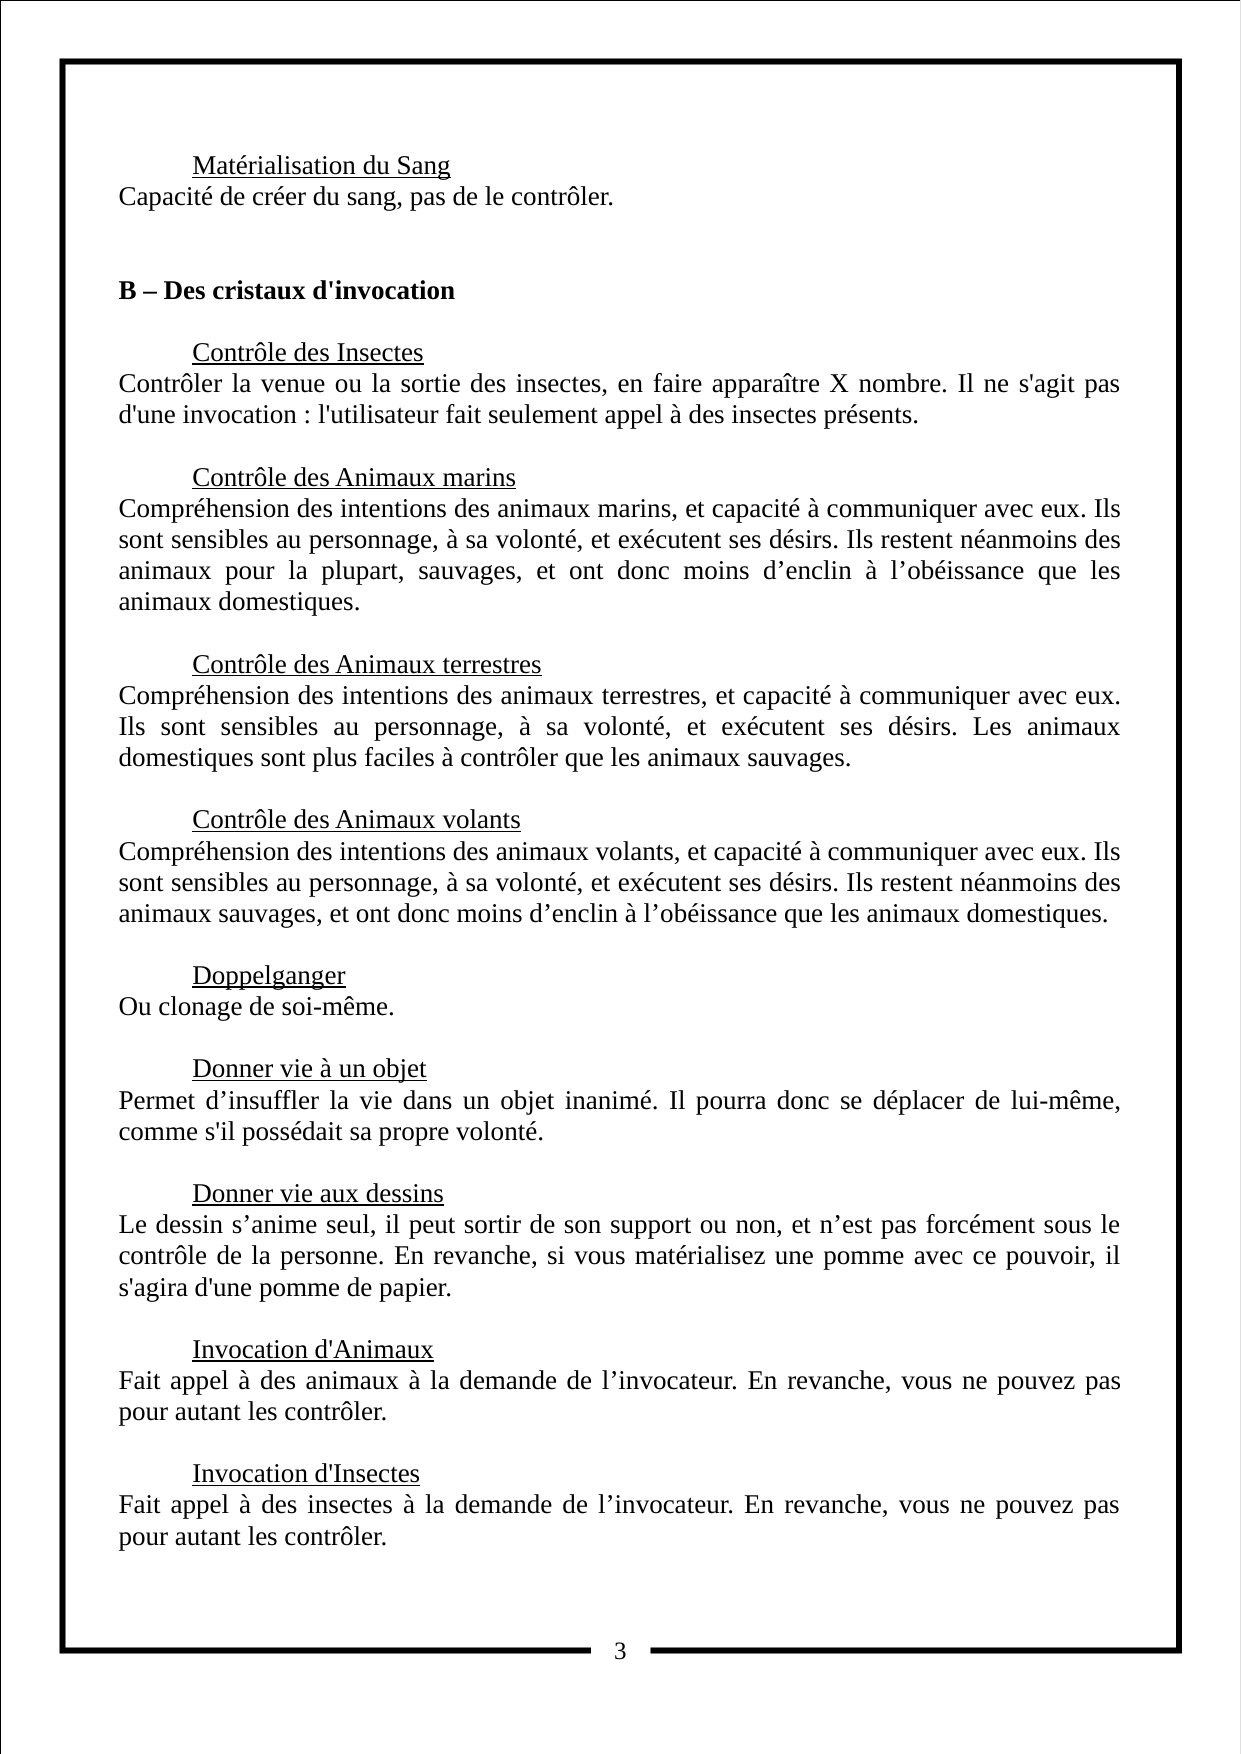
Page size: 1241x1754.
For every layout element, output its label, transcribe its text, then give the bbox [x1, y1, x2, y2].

text Contrôle des Insectes [118, 336, 1122, 367]
text Contrôle des Animaux volants [118, 803, 1122, 834]
text Doppelganger [118, 959, 1122, 990]
text B – Des cristaux d'invocation [118, 274, 1122, 305]
text Le dessin s’anime seul, il peut sortir de son support ou non, et n’est pas forcément sous le contrôle de la personne. En revanche, si vous matérialisez une pomme avec ce pouvoir, il s'agira d'une pomme de papier. [118, 1208, 1122, 1302]
text Capacité de créer du sang, pas de le contrôler. [118, 181, 1122, 212]
text Contrôle des Animaux marins [118, 461, 1122, 492]
text Donner vie à un objet [118, 1053, 1122, 1084]
text Ou clonage de soi-même. [118, 990, 1122, 1021]
text Contrôle des Animaux terrestres [118, 648, 1122, 679]
text Donner vie aux dessins [118, 1177, 1122, 1208]
text Permet d’insuffler la vie dans un objet inanimé. Il pourra donc se déplacer de lui-même, comme s'il possédait sa propre volonté. [118, 1084, 1122, 1146]
text Compréhension des intentions des animaux terrestres, et capacité à communiquer avec eux. Ils sont sensibles au personnage, à sa volonté, et exécutent ses désirs. Les animaux domestiques sont plus faciles à contrôler que les animaux sauvages. [118, 679, 1122, 772]
text Compréhension des intentions des animaux volants, et capacité à communiquer avec eux. Ils sont sensibles au personnage, à sa volonté, et exécutent ses désirs. Ils restent néanmoins des animaux sauvages, et ont donc moins d’enclin à l’obéissance que les animaux domestiques. [118, 834, 1122, 928]
text Invocation d'Insectes [118, 1457, 1122, 1489]
picture [1, 1, 1240, 1754]
text Compréhension des intentions des animaux marins, et capacité à communiquer avec eux. Ils sont sensibles au personnage, à sa volonté, et exécutent ses désirs. Ils restent néanmoins des animaux pour la plupart, sauvages, et ont donc moins d’enclin à l’obéissance que les animaux domestiques. [118, 492, 1122, 617]
text Invocation d'Animaux [118, 1333, 1122, 1364]
text Contrôler la venue ou la sortie des insectes, en faire apparaître X nombre. Il ne s'agit pas d'une invocation : l'utilisateur fait seulement appel à des insectes présents. [118, 367, 1122, 430]
text Matérialisation du Sang [118, 149, 1122, 181]
text Fait appel à des insectes à la demande de l’invocateur. En revanche, vous ne pouvez pas pour autant les contrôler. [118, 1489, 1122, 1551]
text Fait appel à des animaux à la demande de l’invocateur. En revanche, vous ne pouvez pas pour autant les contrôler. [118, 1364, 1122, 1426]
